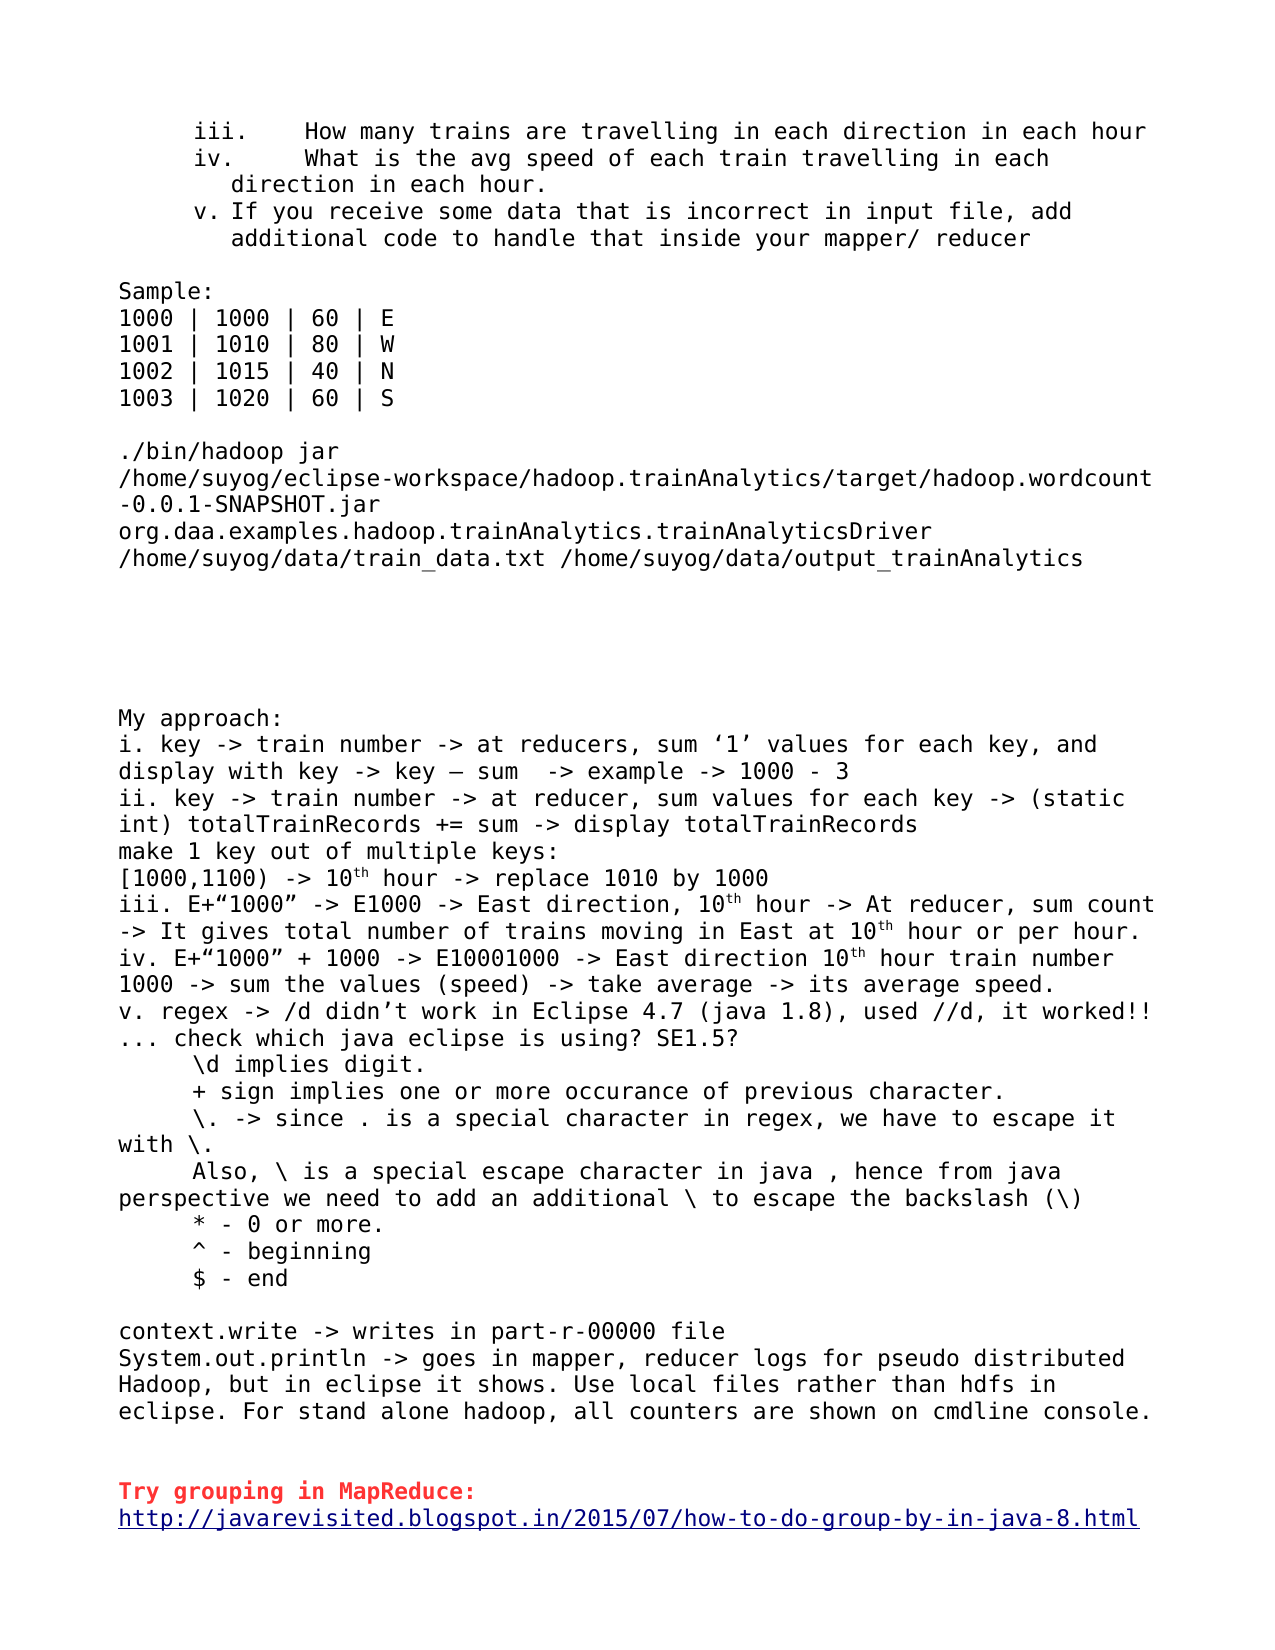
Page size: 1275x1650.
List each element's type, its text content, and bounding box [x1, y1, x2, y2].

text + sign implies one or more occurance of previous character. [118, 1078, 1157, 1105]
list If you receive some data that is incorrect in input file, add additional code to handle that inside your mapper/ reducer [193, 198, 1157, 251]
text ii. key -> train number -> at reducer, sum values for each key -> (static int) totalTrainRecords += sum -> display totalTrainRecords [118, 785, 1157, 838]
text iv. E+“1000” + 1000 -> E10001000 -> East direction 10th hour train number 1000 -> sum the values (speed) -> take average -> its average speed. [118, 945, 1157, 998]
text make 1 key out of multiple keys: [118, 838, 1157, 865]
text 1000 | 1000 | 60 | E [118, 305, 1157, 331]
text ./bin/hadoop jar /home/suyog/eclipse-workspace/hadoop.trainAnalytics/target/hadoop.wordcount-0.0.1-SNAPSHOT.jar org.daa.examples.hadoop.trainAnalytics.trainAnalyticsDriver /home/suyog/data/train_data.txt /home/suyog/data/output_trainAnalytics [118, 438, 1157, 571]
text v. regex -> /d didn’t work in Eclipse 4.7 (java 1.8), used //d, it worked!! ... check which java eclipse is using? SE1.5? [118, 998, 1157, 1051]
text 1001 | 1010 | 80 | W [118, 331, 1157, 358]
text Try grouping in MapReduce: [118, 1478, 1157, 1505]
text context.write -> writes in part-r-00000 file [118, 1318, 1157, 1345]
text 1002 | 1015 | 40 | N [118, 358, 1157, 385]
text [1000,1100) -> 10th hour -> replace 1010 by 1000 [118, 865, 1157, 891]
list How many trains are travelling in each direction in each hour [193, 118, 1157, 145]
text \. -> since . is a special character in regex, we have to escape it with \. [118, 1105, 1157, 1158]
text * - 0 or more. [118, 1211, 1157, 1238]
text ^ - beginning [118, 1238, 1157, 1265]
text i. key -> train number -> at reducers, sum ‘1’ values for each key, and display with key -> key – sum -> example -> 1000 - 3 [118, 731, 1157, 785]
list What is the avg speed of each train travelling in each direction in each hour. [193, 145, 1157, 198]
text Also, \ is a special escape character in java , hence from java perspective we need to add an additional \ to escape the backslash (\) [118, 1158, 1157, 1211]
text $ - end [118, 1265, 1157, 1291]
text \d implies digit. [118, 1051, 1157, 1078]
text Sample: [118, 278, 1157, 305]
text 1003 | 1020 | 60 | S [118, 385, 1157, 411]
text System.out.println -> goes in mapper, reducer logs for pseudo distributed Hadoop, but in eclipse it shows. Use local files rather than hdfs in eclipse. For stand alone hadoop, all counters are shown on cmdline console. [118, 1345, 1157, 1425]
text iii. E+“1000” -> E1000 -> East direction, 10th hour -> At reducer, sum count -> It gives total number of trains moving in East at 10th hour or per hour. [118, 891, 1157, 945]
text http://javarevisited.blogspot.in/2015/07/how-to-do-group-by-in-java-8.html [118, 1505, 1157, 1531]
text My approach: [118, 705, 1157, 731]
